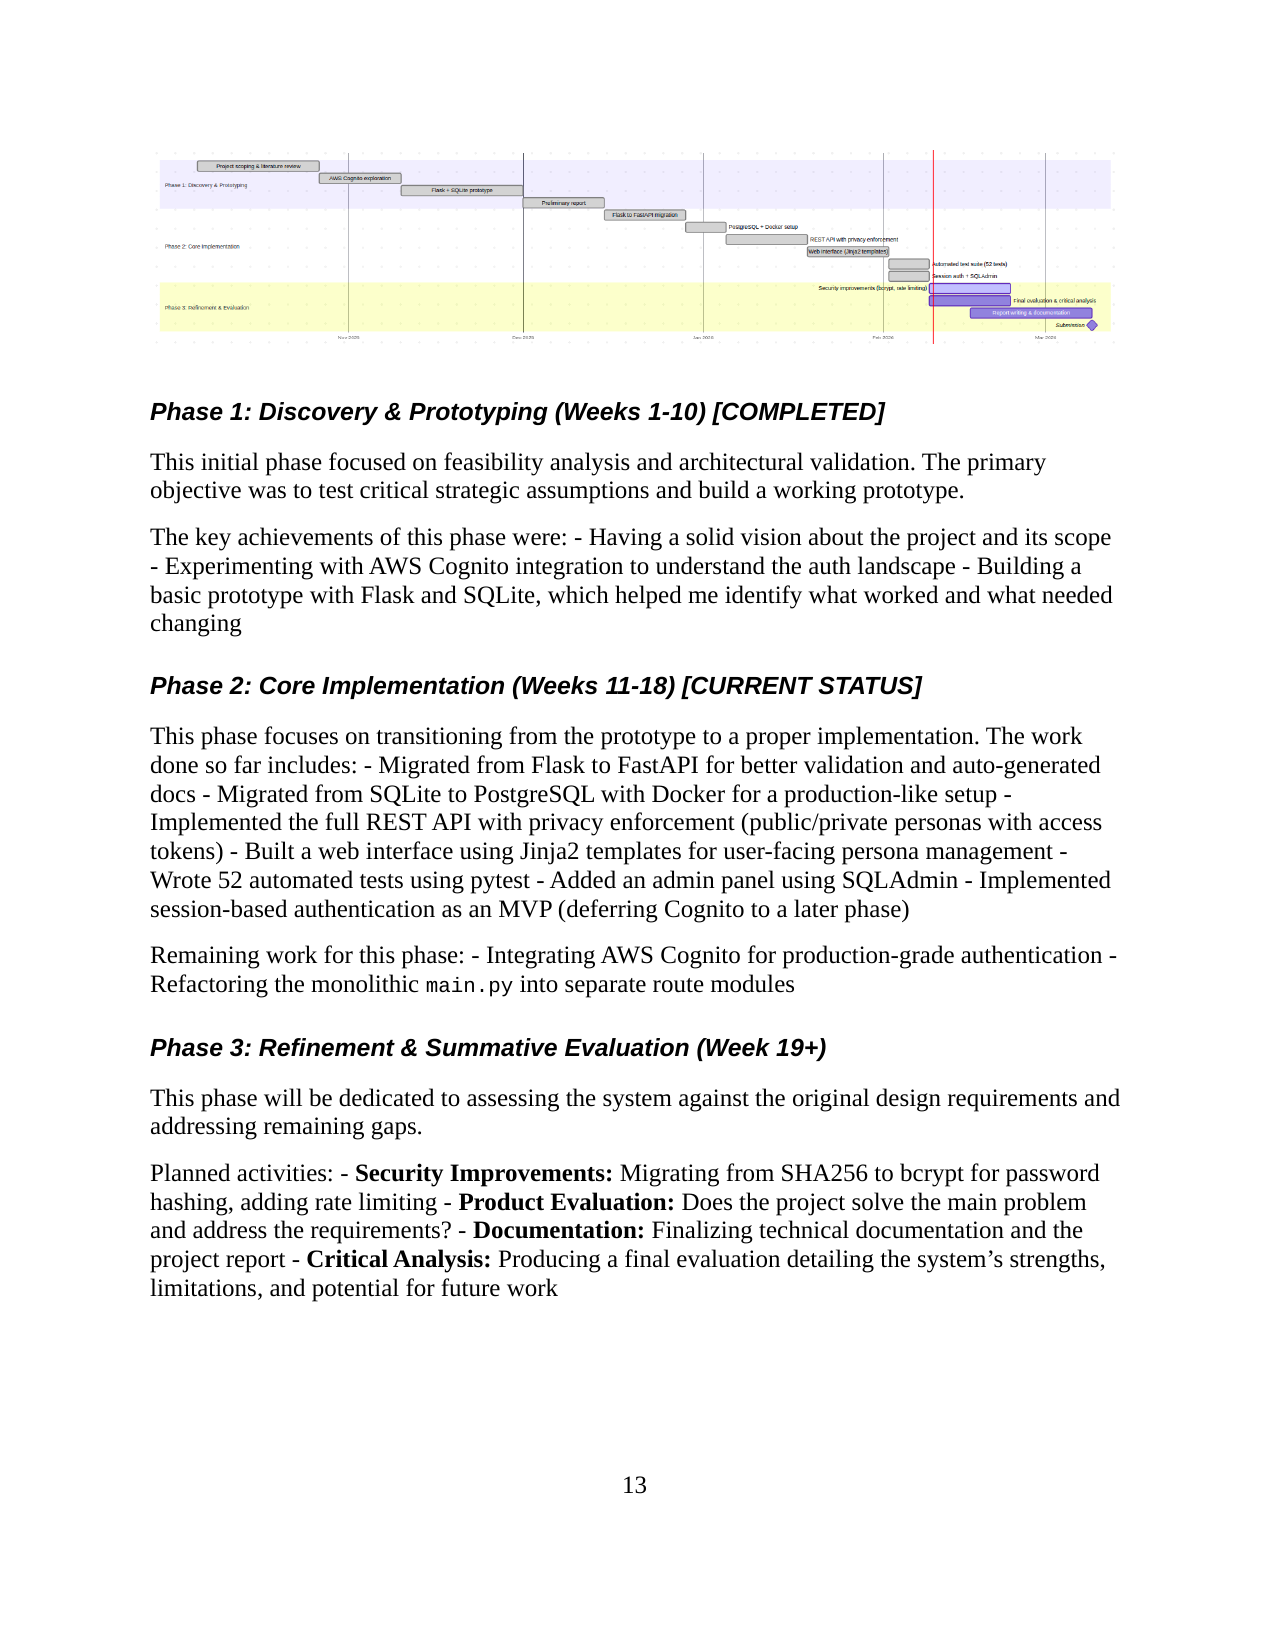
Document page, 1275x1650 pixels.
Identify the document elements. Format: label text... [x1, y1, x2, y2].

text This phase will be dedicated to assessing the system against the original design requirements and addressing remaining gaps. [150, 1083, 1125, 1140]
subtitle Phase 3: Refinement & Summative Evaluation (Week 19+) [150, 1033, 1125, 1061]
subtitle Phase 1: Discovery & Prototyping (Weeks 1-10) [COMPLETED] [150, 397, 1125, 425]
text Remaining work for this phase: - Integrating AWS Cognito for production-grade authentication - Refactoring the monolithic main.py into separate route modules [150, 940, 1125, 999]
picture [150, 150, 1125, 344]
text The key achievements of this phase were: - Having a solid vision about the project and its scope - Experimenting with AWS Cognito integration to understand the auth landscape - Building a basic prototype with Flask and SQLite, which helped me identify what worked and what needed changing [150, 522, 1125, 637]
subtitle Phase 2: Core Implementation (Weeks 11-18) [CURRENT STATUS] [150, 671, 1125, 700]
text This initial phase focused on feasibility analysis and architectural validation. The primary objective was to test critical strategic assumptions and build a working prototype. [150, 447, 1125, 504]
text This phase focuses on transitioning from the prototype to a proper implementation. The work done so far includes: - Migrated from Flask to FastAPI for better validation and auto-generated docs - Migrated from SQLite to PostgreSQL with Docker for a production-like setup - Implemented the full REST API with privacy enforcement (public/private personas with access tokens) - Built a web interface using Jinja2 templates for user-facing persona management - Wrote 52 automated tests using pytest - Added an admin panel using SQLAdmin - Implemented session-based authentication as an MVP (deferring Cognito to a later phase) [150, 721, 1125, 922]
text Planned activities: - Security Improvements: Migrating from SHA256 to bcrypt for password hashing, adding rate limiting - Product Evaluation: Does the project solve the main problem and address the requirements? - Documentation: Finalizing technical documentation and the project report - Critical Analysis: Producing a final evaluation detailing the system’s strengths, limitations, and potential for future work [150, 1158, 1125, 1302]
